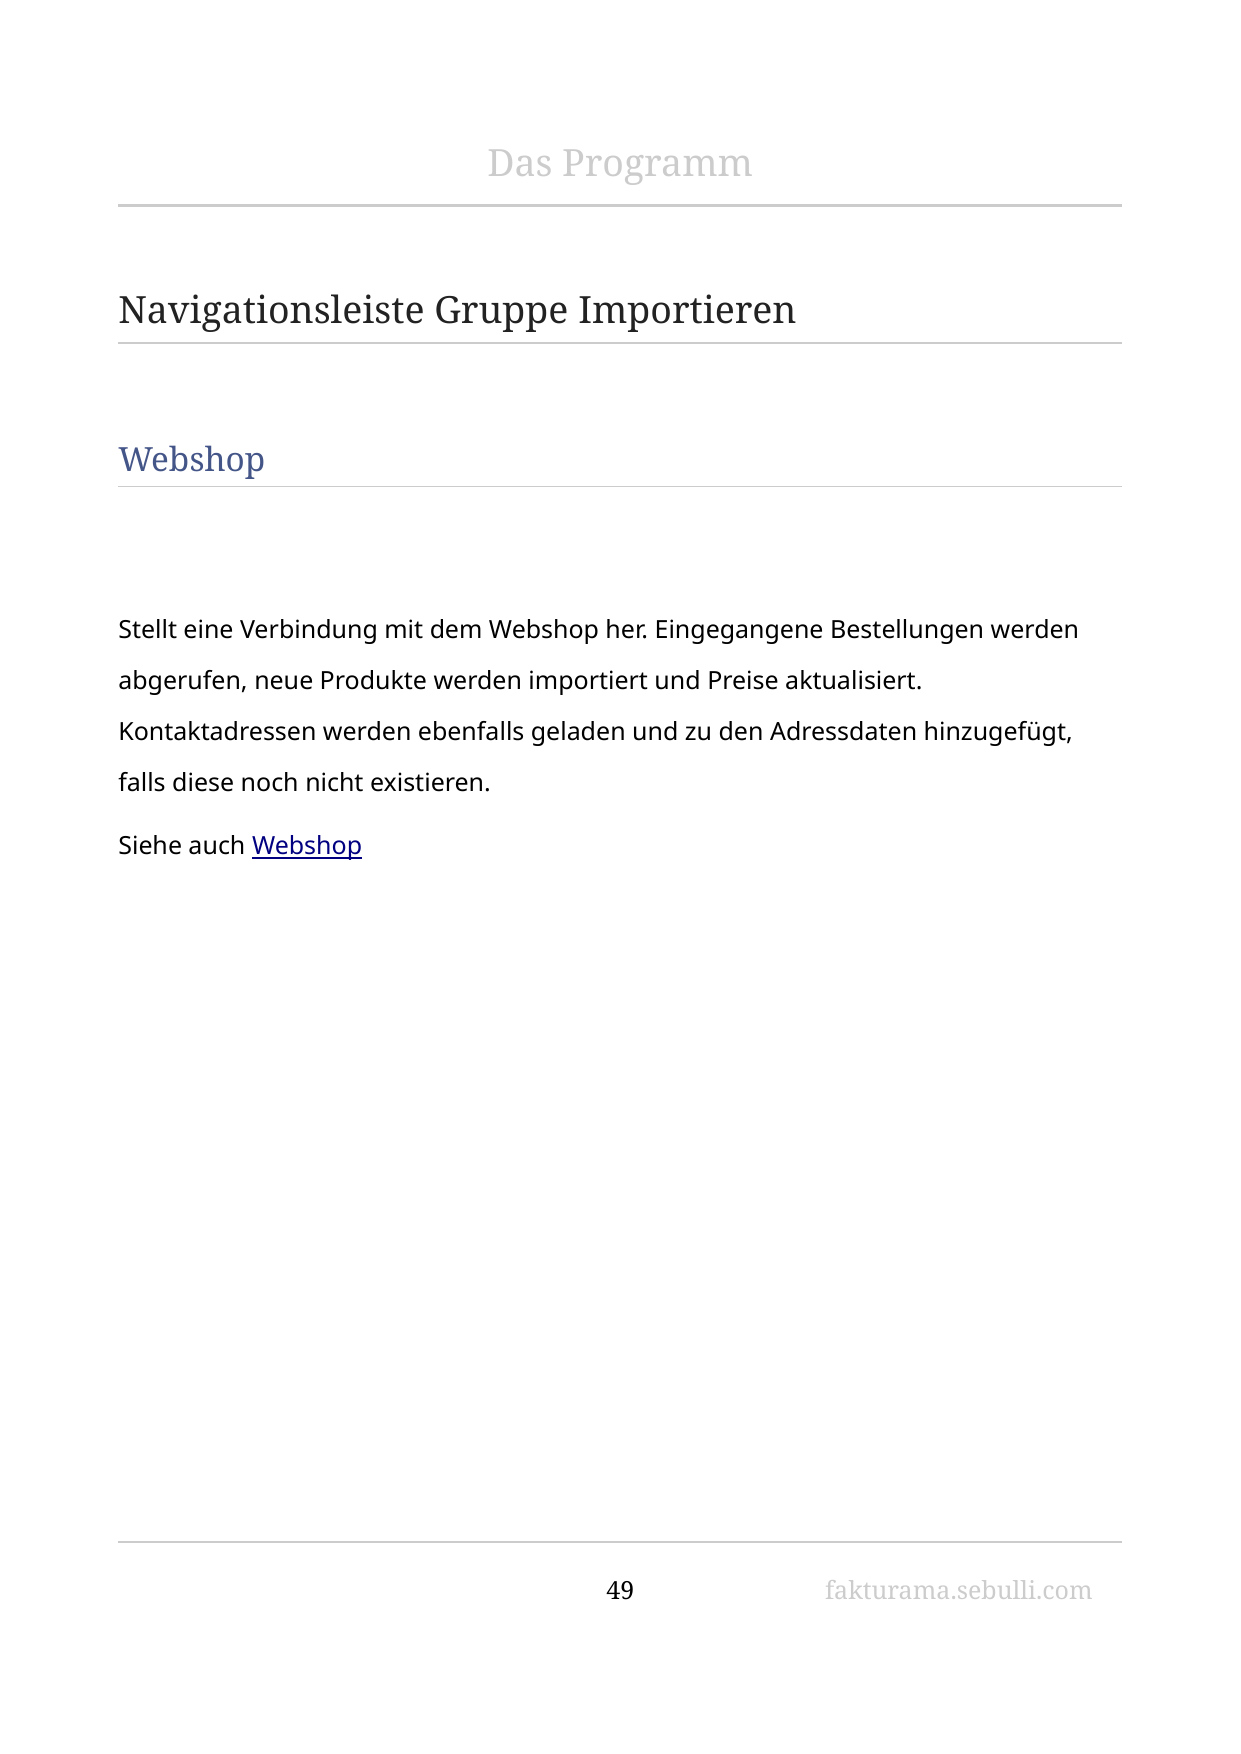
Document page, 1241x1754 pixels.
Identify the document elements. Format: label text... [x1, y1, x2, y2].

subtitle Webshop [118, 436, 1122, 486]
text Stellt eine Verbindung mit dem Webshop her. Eingegangene Bestellungen werden abgerufen, neue Produkte werden importiert und Preise aktualisiert. Kontaktadressen werden ebenfalls geladen und zu den Adressdaten hinzugefügt, falls diese noch nicht existieren. [118, 611, 1122, 798]
text Siehe auch Webshop [118, 828, 1122, 862]
subtitle Navigationsleiste Gruppe Importieren [118, 283, 1122, 342]
